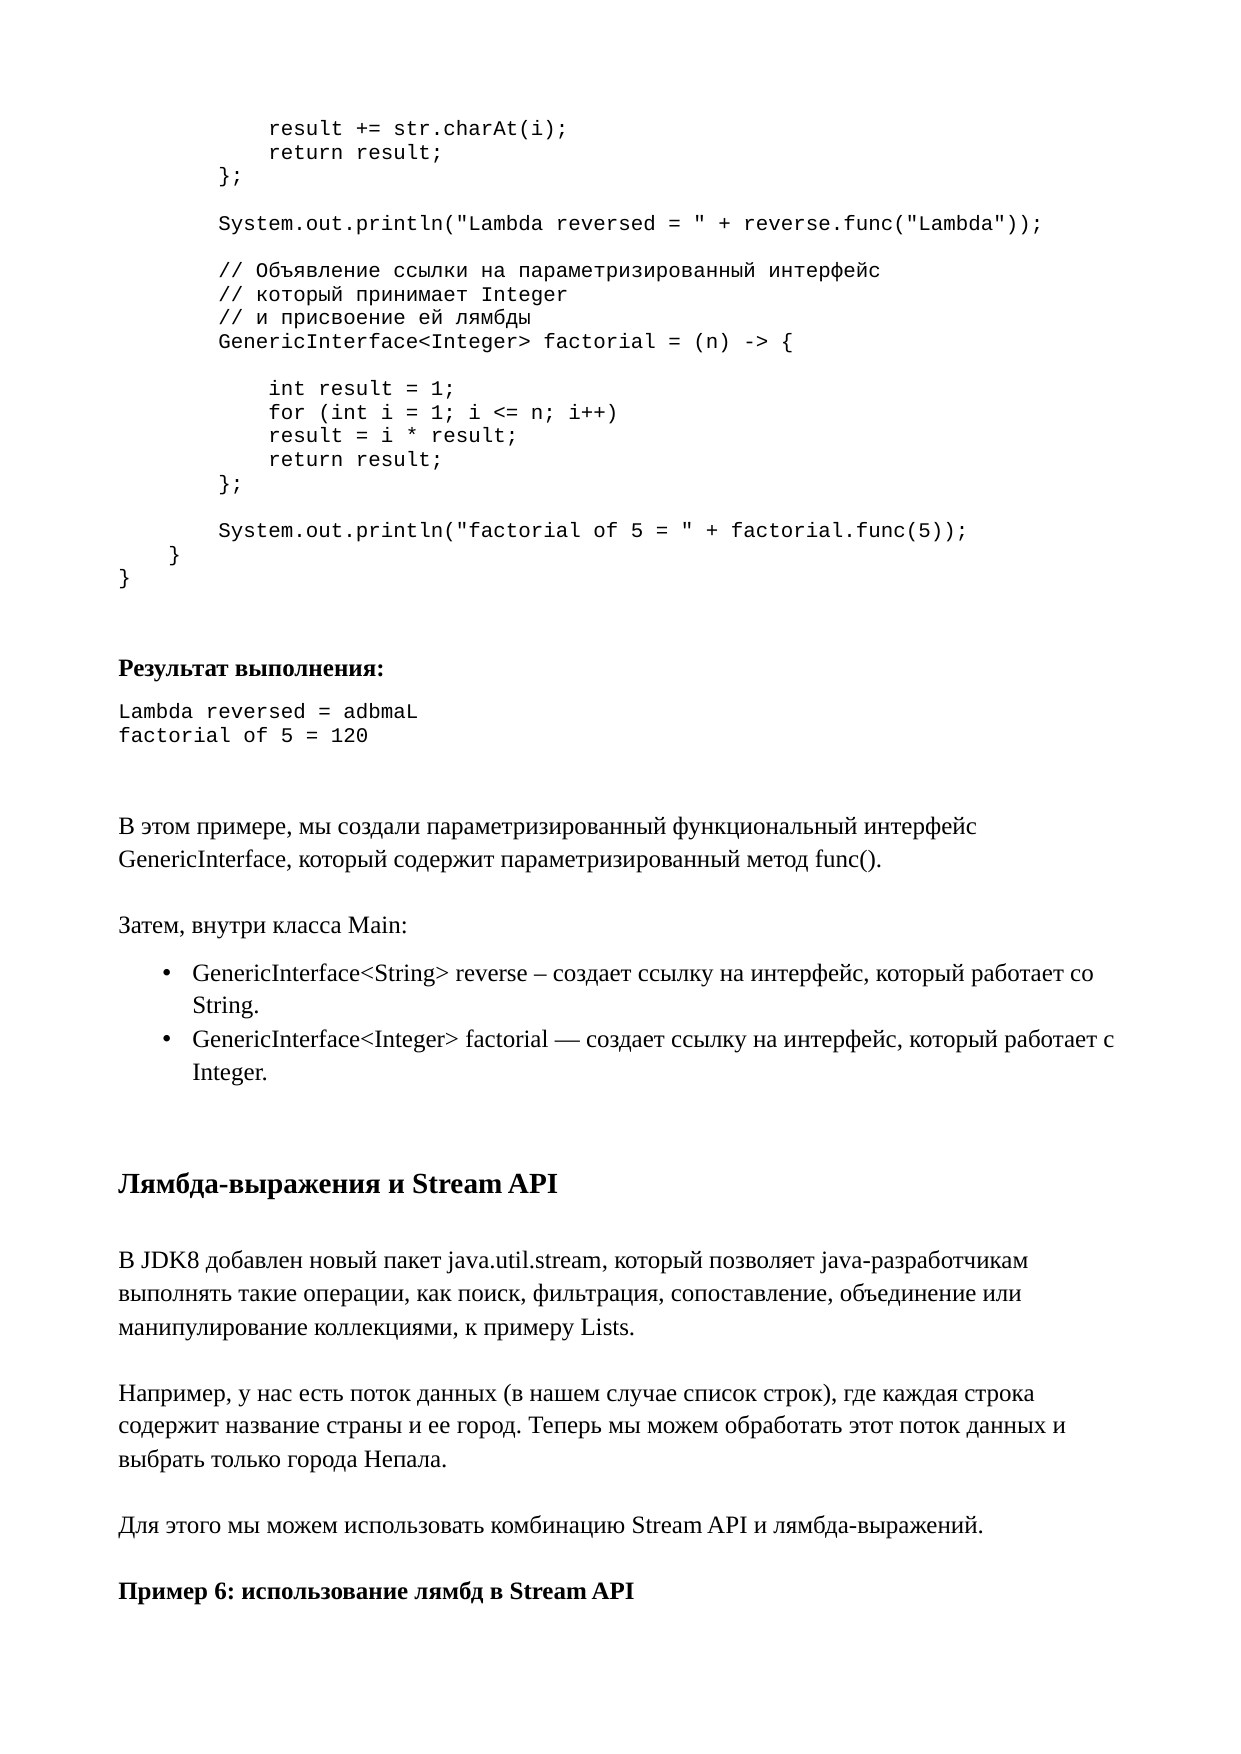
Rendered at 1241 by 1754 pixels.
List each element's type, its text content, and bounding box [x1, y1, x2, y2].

text } [118, 544, 1122, 567]
text // и присвоение ей лямбды [118, 307, 1122, 331]
text }; [118, 473, 1122, 496]
list GenericInterface<Integer> factorial — создает ссылку на интерфейс, который работает с Integer. [162, 1024, 1122, 1085]
text System.out.println("factorial of 5 = " + factorial.func(5)); [118, 520, 1122, 544]
text System.out.println("Lambda reversed = " + reverse.func("Lambda")); [118, 213, 1122, 236]
text В JDK8 добавлен новый пакет java.util.stream, который позволяет java-разработчикам выполнять такие операции, как поиск, фильтрация, сопоставление, объединение или манипулирование коллекциями, к примеру Lists. Например, у нас есть поток данных (в нашем случае список строк), где каждая строка содержит название страны и ее город. Теперь мы можем обработать этот поток данных и выбрать только города Непала. Для этого мы можем использовать комбинацию Stream API и лямбда-выражений. Пример 6: использование лямбд в Stream API [118, 1212, 1122, 1604]
text return result; [118, 142, 1122, 165]
text factorial of 5 = 120 [118, 725, 1122, 748]
text }; [118, 165, 1122, 189]
text result = i * result; [118, 426, 1122, 449]
text // Объявление ссылки на параметризированный интерфейс [118, 260, 1122, 284]
text Результат выполнения: [118, 621, 1122, 682]
subtitle Лямбда-выражения и Stream API [118, 1166, 1122, 1200]
text int result = 1; [118, 378, 1122, 402]
text result += str.charAt(i); [118, 118, 1122, 142]
text return result; [118, 449, 1122, 473]
text // который принимает Integer [118, 284, 1122, 307]
list GenericInterface<String> reverse – создает ссылку на интерфейс, который работает со String. [162, 958, 1122, 1019]
text В этом примере, мы создали параметризированный функциональный интерфейс GenericInterface, который содержит параметризированный метод func(). Затем, внутри класса Main: [118, 778, 1122, 939]
text GenericInterface<Integer> factorial = (n) -> { [118, 331, 1122, 354]
text } [118, 567, 1122, 591]
text Lambda reversed = adbmaL [118, 701, 1122, 725]
text for (int i = 1; i <= n; i++) [118, 402, 1122, 426]
